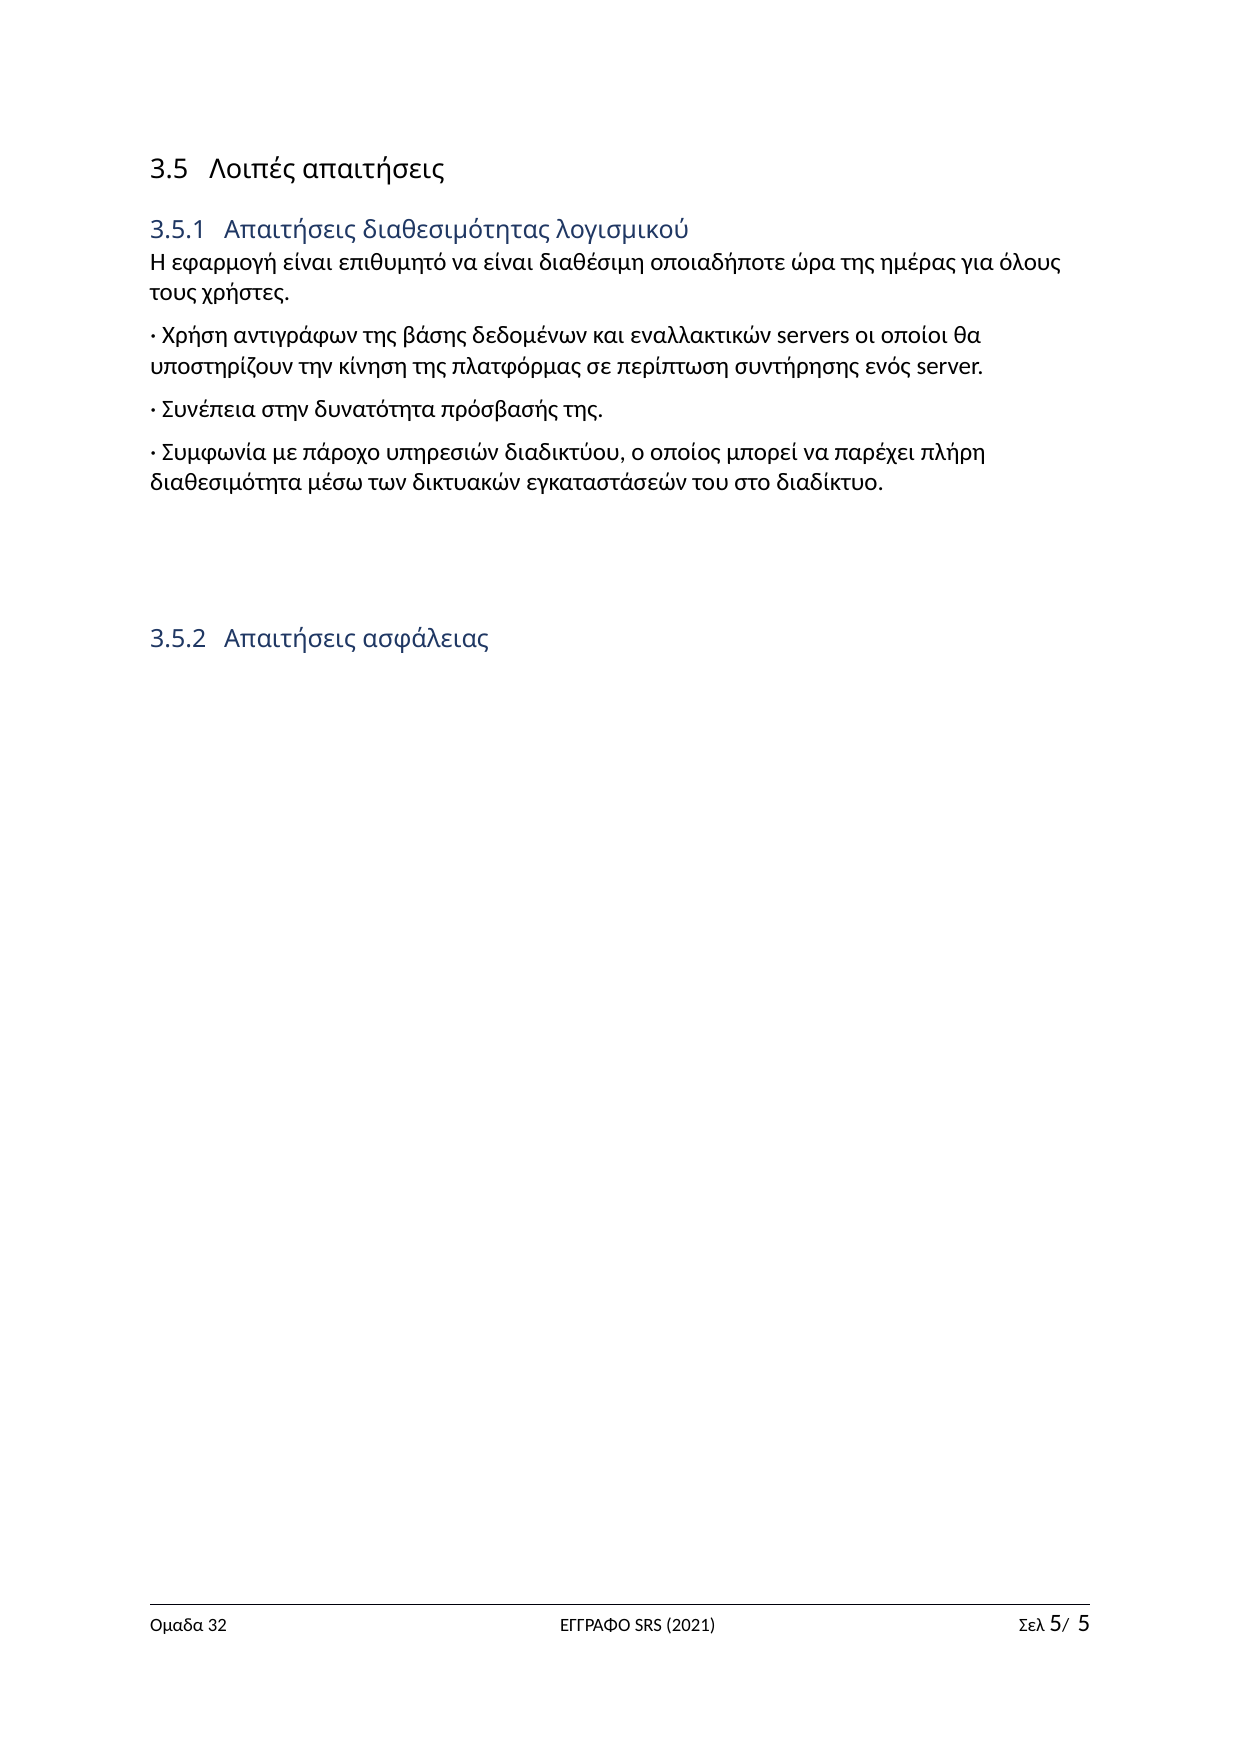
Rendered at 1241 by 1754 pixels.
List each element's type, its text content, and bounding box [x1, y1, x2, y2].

subtitle 3.5 Λοιπές απαιτήσεις [150, 150, 1090, 187]
subtitle 3.5.1 Απαιτήσεις διαθεσιμότητας λογισμικού [150, 212, 1090, 246]
text · Συνέπεια στην δυνατότητα πρόσβασής της. [150, 393, 1090, 423]
subtitle 3.5.2 Απαιτήσεις ασφάλειας [150, 621, 1090, 655]
text · Συμφωνία με πάροχο υπηρεσιών διαδικτύου, ο οποίος μπορεί να παρέχει πλήρη διαθεσιμότητα μέσω των δικτυακών εγκαταστάσεών του στο διαδίκτυο. [150, 436, 1090, 497]
text Η εφαρμογή είναι επιθυμητό να είναι διαθέσιμη οποιαδήποτε ώρα της ημέρας για όλους τους χρήστες. [150, 246, 1090, 307]
text · Χρήση αντιγράφων της βάσης δεδομένων και εναλλακτικών servers οι οποίοι θα υποστηρίζουν την κίνηση της πλατφόρμας σε περίπτωση συντήρησης ενός server. [150, 319, 1090, 381]
